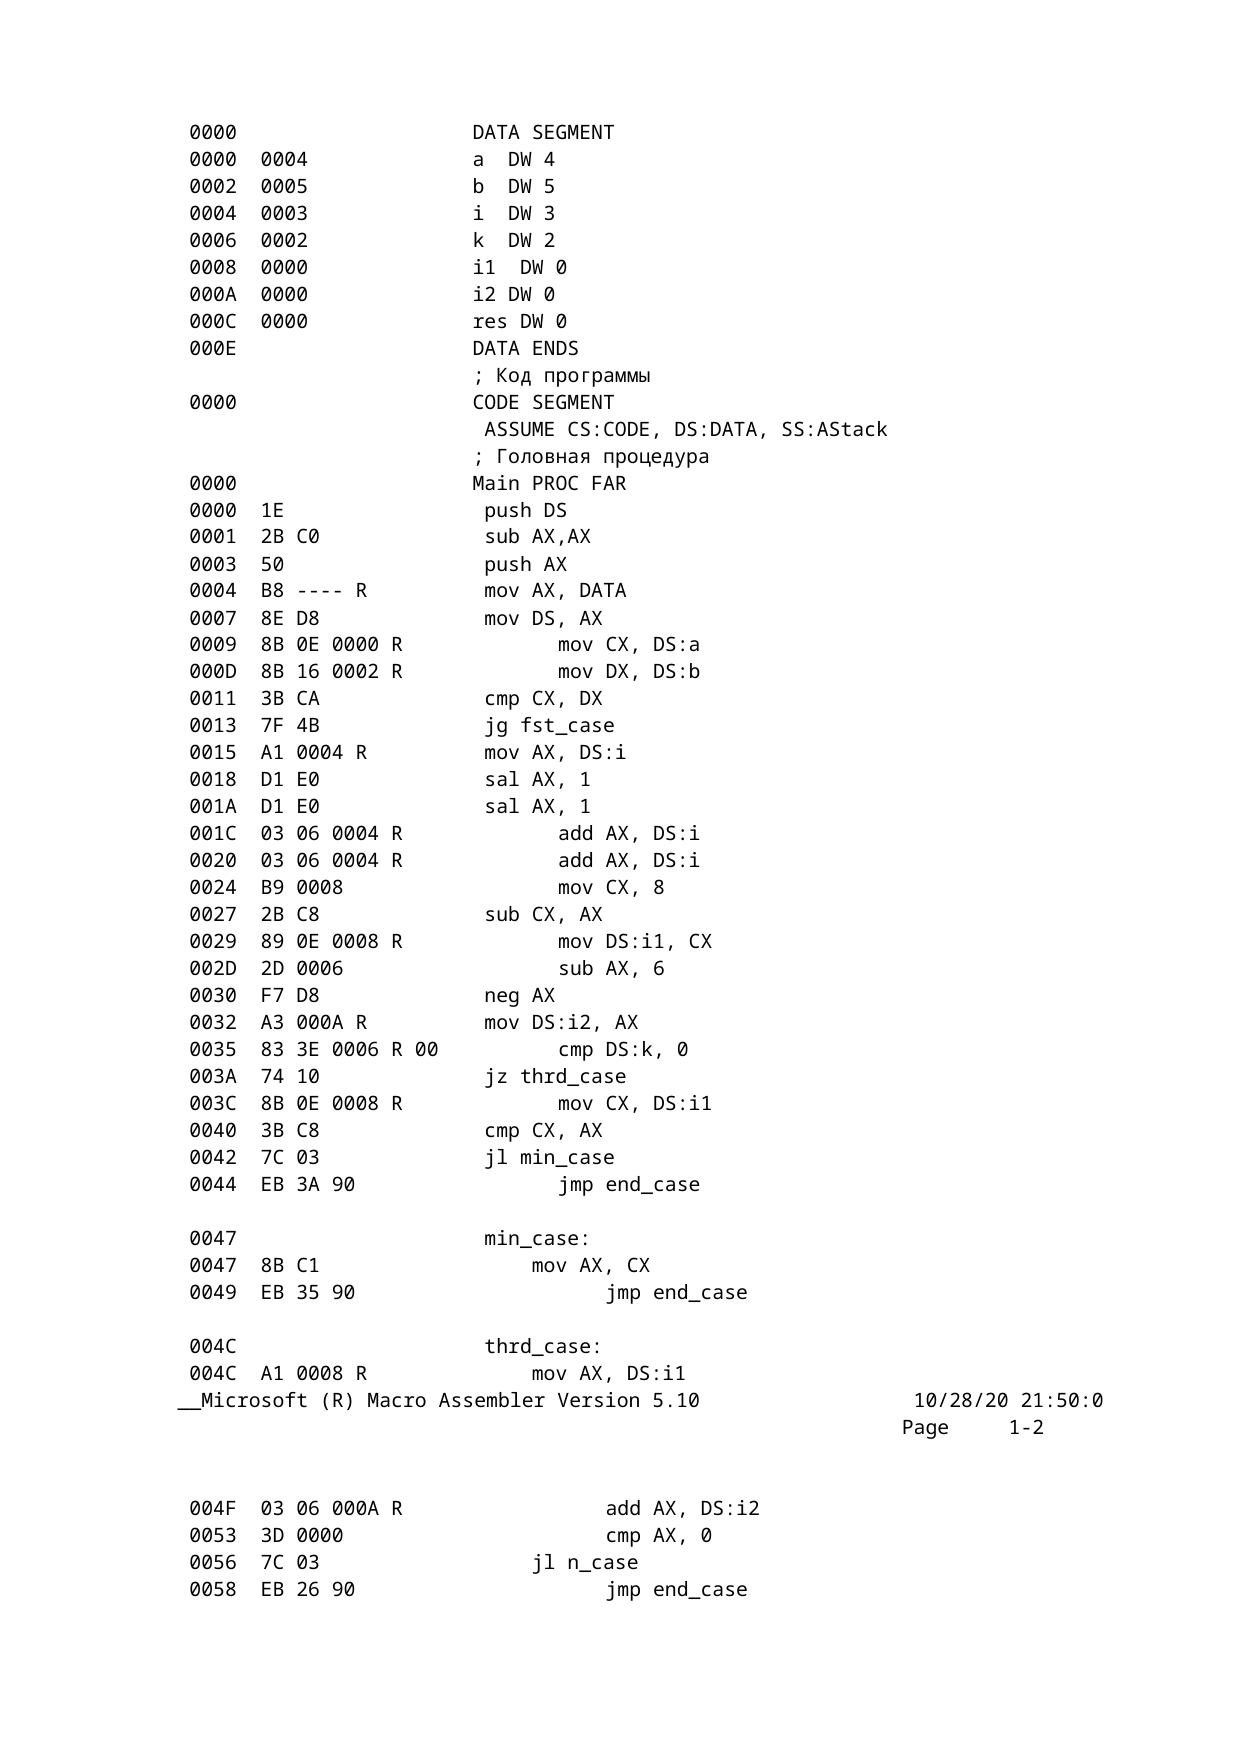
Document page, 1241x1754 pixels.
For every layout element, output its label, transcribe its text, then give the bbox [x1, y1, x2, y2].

text 0000 CODE SEGMENT [177, 388, 1152, 415]
text 0001 2B C0 sub AX,AX [177, 523, 1152, 550]
text 0015 A1 0004 R mov AX, DS:i [177, 739, 1152, 766]
text 000E DATA ENDS [177, 334, 1152, 361]
text 0030 F7 D8 neg AX [177, 981, 1152, 1008]
text 0053 3D 0000 cmp AX, 0 [177, 1521, 1152, 1548]
text 001A D1 E0 sal AX, 1 [177, 793, 1152, 819]
text 0047 min_case: [177, 1224, 1152, 1251]
text 0020 03 06 0004 R add AX, DS:i [177, 847, 1152, 873]
text 0058 EB 26 90 jmp end_case [177, 1575, 1152, 1602]
text 0013 7F 4B jg fst_case [177, 712, 1152, 739]
text 0018 D1 E0 sal AX, 1 [177, 766, 1152, 793]
text 004F 03 06 000A R add AX, DS:i2 [177, 1494, 1152, 1521]
text 0000 DATA SEGMENT [177, 118, 1152, 145]
text 003A 74 10 jz thrd_case [177, 1062, 1152, 1089]
text 0027 2B C8 sub CX, AX [177, 901, 1152, 927]
text 000C 0000 res DW 0 [177, 307, 1152, 334]
text 0056 7C 03 jl n_case [177, 1548, 1152, 1575]
text 0047 8B C1 mov AX, CX [177, 1251, 1152, 1278]
text Page 1-2 [177, 1413, 1152, 1440]
text 0044 EB 3A 90 jmp end_case [177, 1170, 1152, 1197]
text 003C 8B 0E 0008 R mov CX, DS:i1 [177, 1089, 1152, 1116]
text 004C A1 0008 R mov AX, DS:i1 [177, 1359, 1152, 1386]
text 0007 8E D8 mov DS, AX [177, 604, 1152, 631]
text ; Головная процедура [177, 442, 1152, 469]
text 0024 B9 0008 mov CX, 8 [177, 873, 1152, 901]
text 0002 0005 b DW 5 [177, 172, 1152, 199]
text 0035 83 3E 0006 R 00 cmp DS:k, 0 [177, 1035, 1152, 1062]
text ASSUME CS:CODE, DS:DATA, SS:AStack [177, 415, 1152, 442]
text 0000 Main PROC FAR [177, 469, 1152, 496]
text 0000 0004 a DW 4 [177, 145, 1152, 172]
text 001C 03 06 0004 R add AX, DS:i [177, 819, 1152, 847]
text 0040 3B C8 cmp CX, AX [177, 1116, 1152, 1143]
text 0008 0000 i1 DW 0 [177, 253, 1152, 280]
text __Microsoft (R) Macro Assembler Version 5.10 10/28/20 21:50:0 [177, 1386, 1152, 1413]
text 000A 0000 i2 DW 0 [177, 280, 1152, 307]
text 000D 8B 16 0002 R mov DX, DS:b [177, 658, 1152, 685]
text 0011 3B CA cmp CX, DX [177, 685, 1152, 712]
text 0032 A3 000A R mov DS:i2, AX [177, 1008, 1152, 1035]
text 0004 0003 i DW 3 [177, 199, 1152, 226]
text 0049 EB 35 90 jmp end_case [177, 1278, 1152, 1305]
text 0006 0002 k DW 2 [177, 226, 1152, 253]
text 0004 B8 ---- R mov AX, DATA [177, 577, 1152, 604]
text ; Код программы [177, 361, 1152, 388]
text 004C thrd_case: [177, 1332, 1152, 1359]
text 002D 2D 0006 sub AX, 6 [177, 954, 1152, 981]
text 0000 1E push DS [177, 496, 1152, 523]
text 0042 7C 03 jl min_case [177, 1143, 1152, 1170]
text 0003 50 push AX [177, 550, 1152, 577]
text 0029 89 0E 0008 R mov DS:i1, CX [177, 927, 1152, 954]
text 0009 8B 0E 0000 R mov CX, DS:a [177, 631, 1152, 658]
